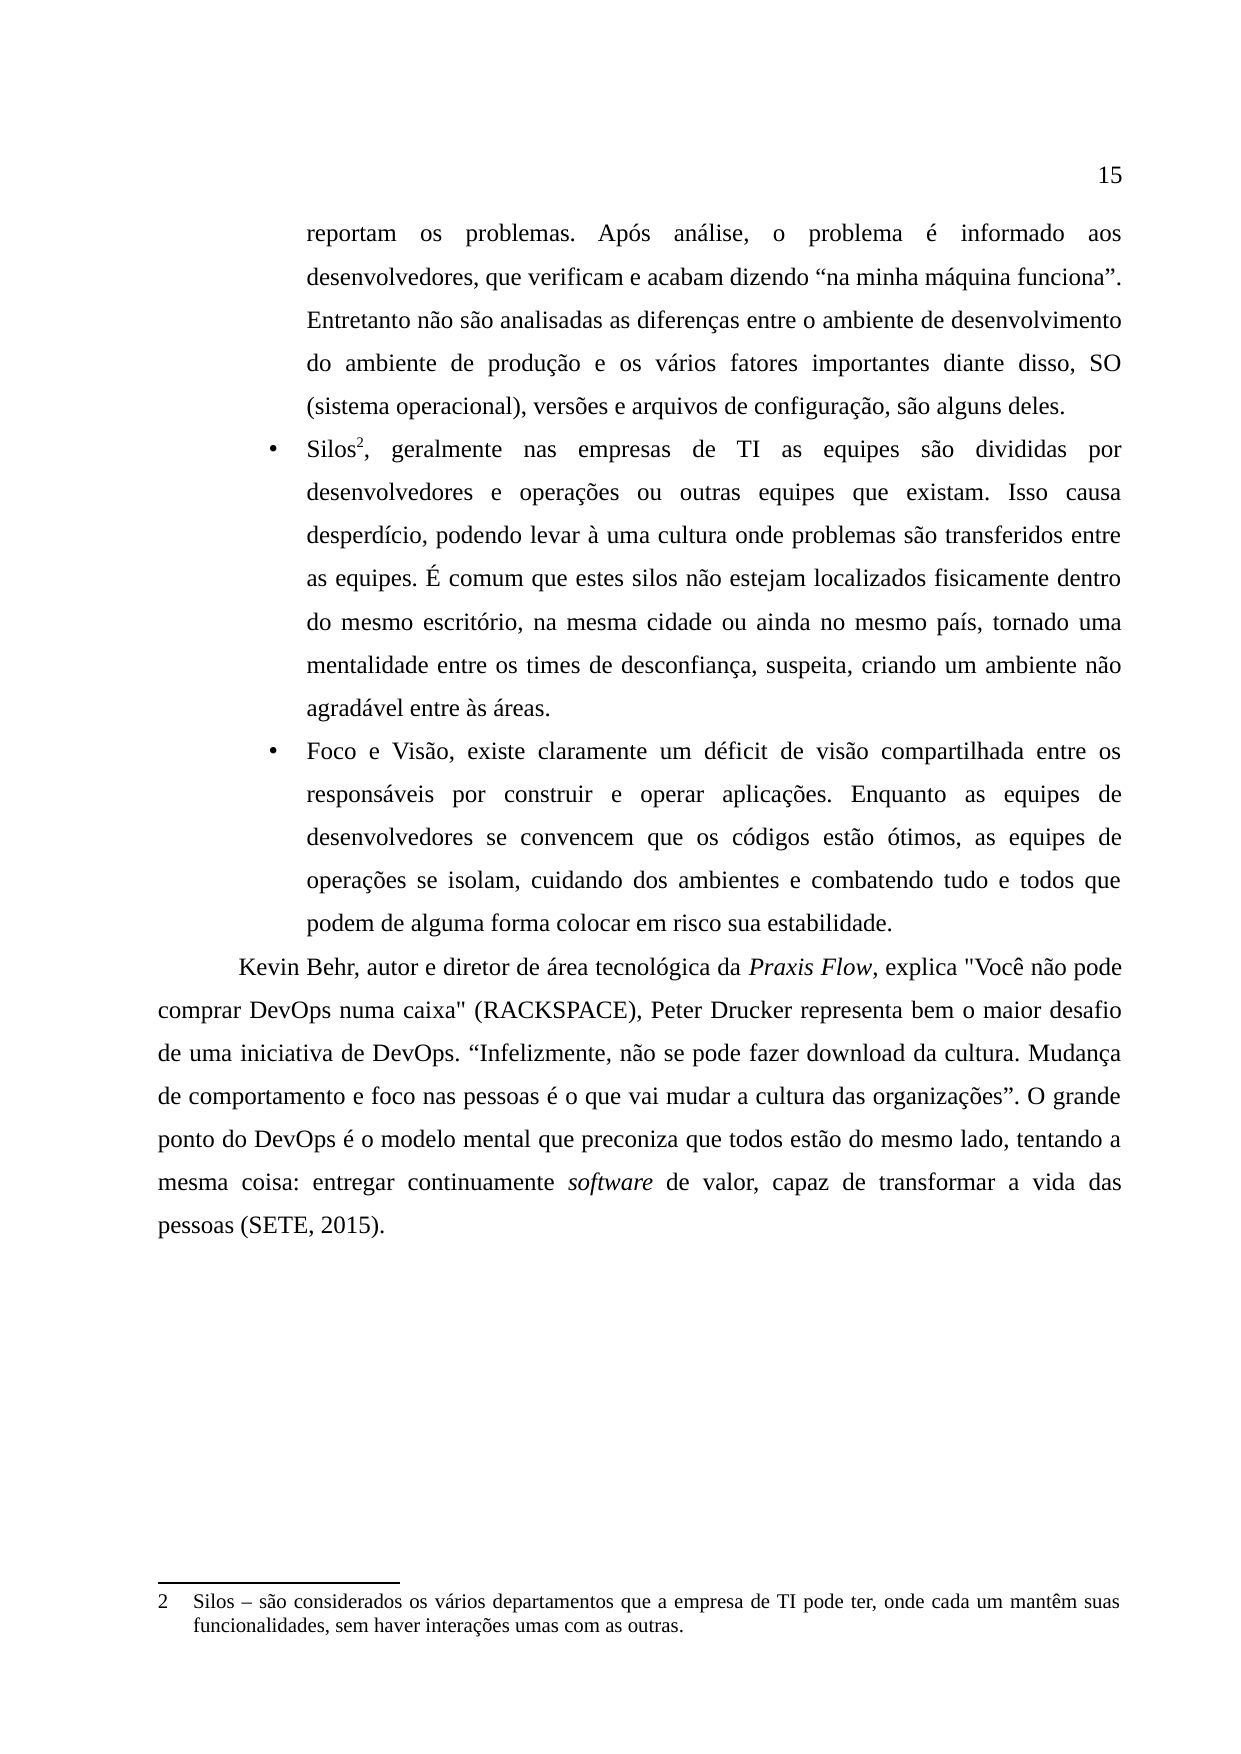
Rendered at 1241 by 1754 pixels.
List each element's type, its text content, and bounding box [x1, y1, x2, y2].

list Silos, geralmente nas empresas de TI as equipes são divididas por desenvolvedores e operações ou outras equipes que existam. Isso causa desperdício, podendo levar à uma cultura onde problemas são transferidos entre as equipes. É comum que estes silos não estejam localizados fisicamente dentro do mesmo escritório, na mesma cidade ou ainda no mesmo país, tornado uma mentalidade entre os times de desconfiança, suspeita, criando um ambiente não agradável entre às áreas. [269, 434, 1122, 722]
text Kevin Behr, autor e diretor de área tecnológica da Praxis Flow, explica "Você não pode comprar DevOps numa caixa" (RACKSPACE), Peter Drucker representa bem o maior desafio de uma iniciativa de DevOps. “Infelizmente, não se pode fazer download da cultura. Mudança de comportamento e foco nas pessoas é o que vai mudar a cultura das organizações”. O grande ponto do DevOps é o modelo mental que preconiza que todos estão do mesmo lado, tentando a mesma coisa: entregar continuamente software de valor, capaz de transformar a vida das pessoas (SETE, 2015). [158, 952, 1122, 1239]
list Silos – são considerados os vários departamentos que a empresa de TI pode ter, onde cada um mantêm suas funcionalidades, sem haver interações umas com as outras. [158, 1589, 1122, 1637]
list reportam os problemas. Após análise, o problema é informado aos desenvolvedores, que verificam e acabam dizendo “na minha máquina funciona”. Entretanto não são analisadas as diferenças entre o ambiente de desenvolvimento do ambiente de produção e os vários fatores importantes diante disso, SO (sistema operacional), versões e arquivos de configuração, são alguns deles. [269, 218, 1122, 420]
list Foco e Visão, existe claramente um déficit de visão compartilhada entre os responsáveis por construir e operar aplicações. Enquanto as equipes de desenvolvedores se convencem que os códigos estão ótimos, as equipes de operações se isolam, cuidando dos ambientes e combatendo tudo e todos que podem de alguma forma colocar em risco sua estabilidade. [269, 736, 1122, 937]
